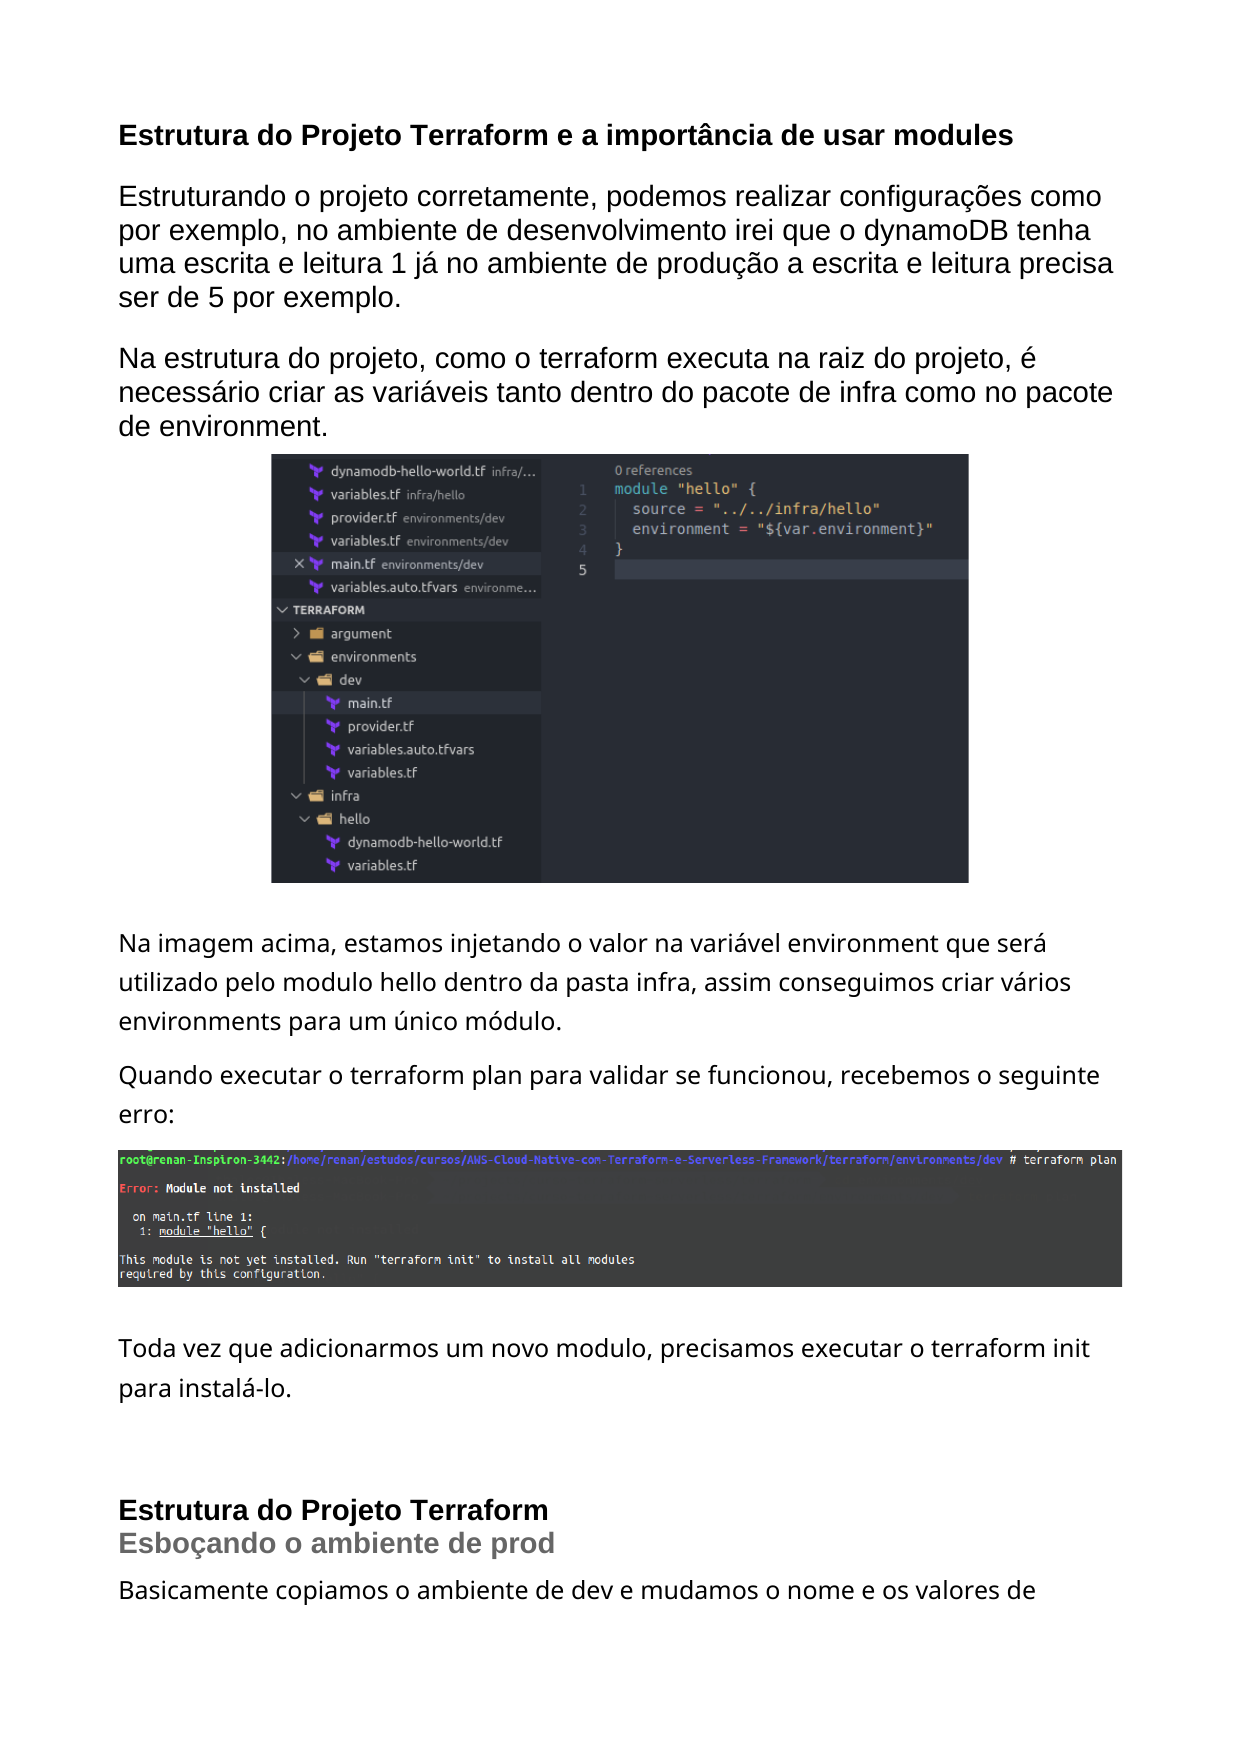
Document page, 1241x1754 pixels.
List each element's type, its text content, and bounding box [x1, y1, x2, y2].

text Na imagem acima, estamos injetando o valor na variável environment que será utilizado pelo modulo hello dentro da pasta infra, assim conseguimos criar vários environments para um único módulo. [118, 926, 1122, 1038]
text Basicamente copiamos o ambiente de dev e mudamos o nome e os valores de [118, 1572, 1122, 1606]
picture [118, 1150, 1123, 1287]
picture [271, 454, 969, 883]
subtitle Estrutura do Projeto Terraform Esboçando o ambiente de prod [118, 1492, 1122, 1560]
subtitle Na estrutura do projeto, como o terraform executa na raiz do projeto, é necessário criar as variáveis tanto dentro do pacote de infra como no pacote de environment. [118, 341, 1122, 442]
subtitle Estruturando o projeto corretamente, podemos realizar configurações como por exemplo, no ambiente de desenvolvimento irei que o dynamoDB tenha uma escrita e leitura 1 já no ambiente de produção a escrita e leitura precisa ser de 5 por exemplo. [118, 179, 1122, 314]
text Toda vez que adicionarmos um novo modulo, precisamos executar o terraform init para instalá-lo. [118, 1287, 1122, 1404]
text Quando executar o terraform plan para validar se funcionou, recebemos o seguinte erro: [118, 1058, 1122, 1131]
subtitle Estrutura do Projeto Terraform e a importância de usar modules [118, 118, 1122, 152]
